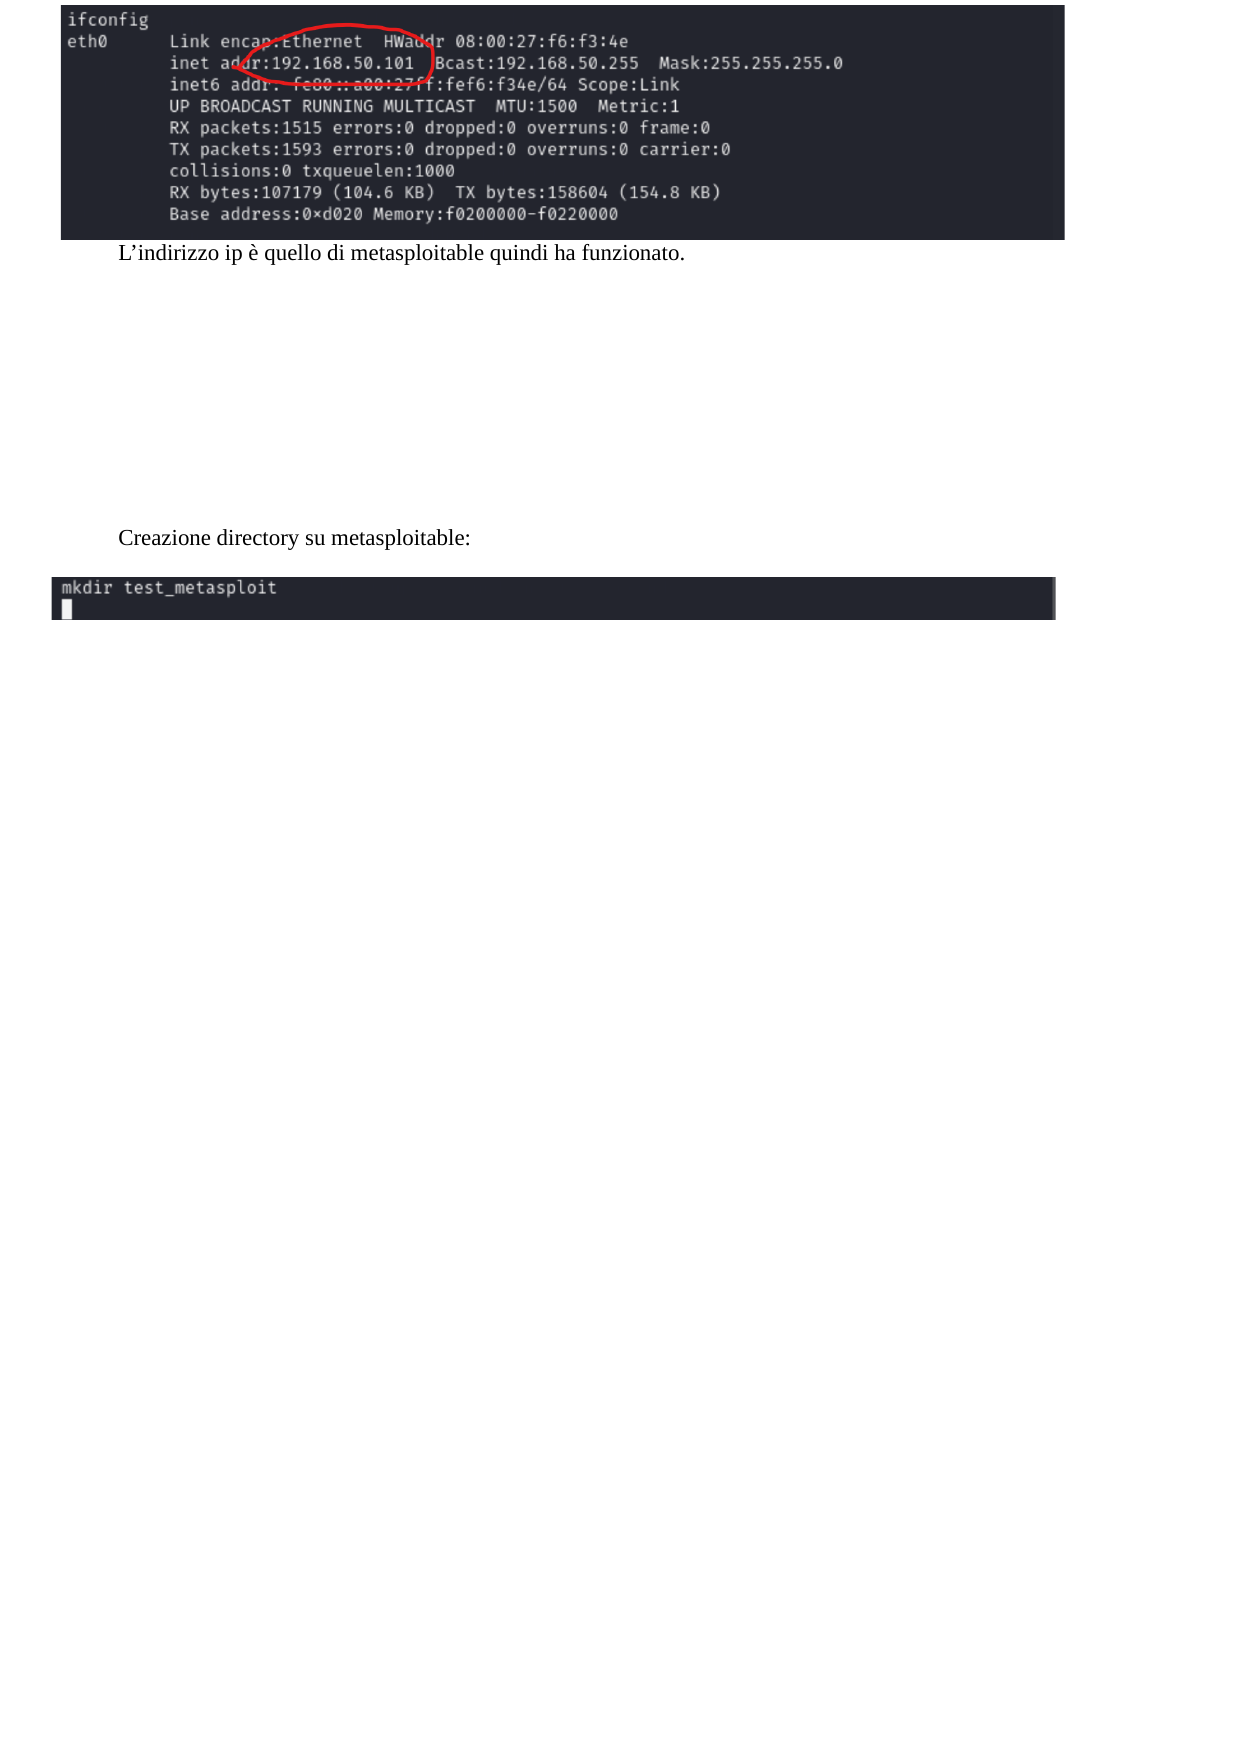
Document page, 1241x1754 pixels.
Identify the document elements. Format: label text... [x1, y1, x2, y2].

text Creazione directory su metasploitable: [118, 524, 1122, 551]
picture [51, 577, 1056, 620]
picture [60, 5, 1065, 240]
text L’indirizzo ip è quello di metasploitable quindi ha funzionato. [118, 118, 1122, 266]
